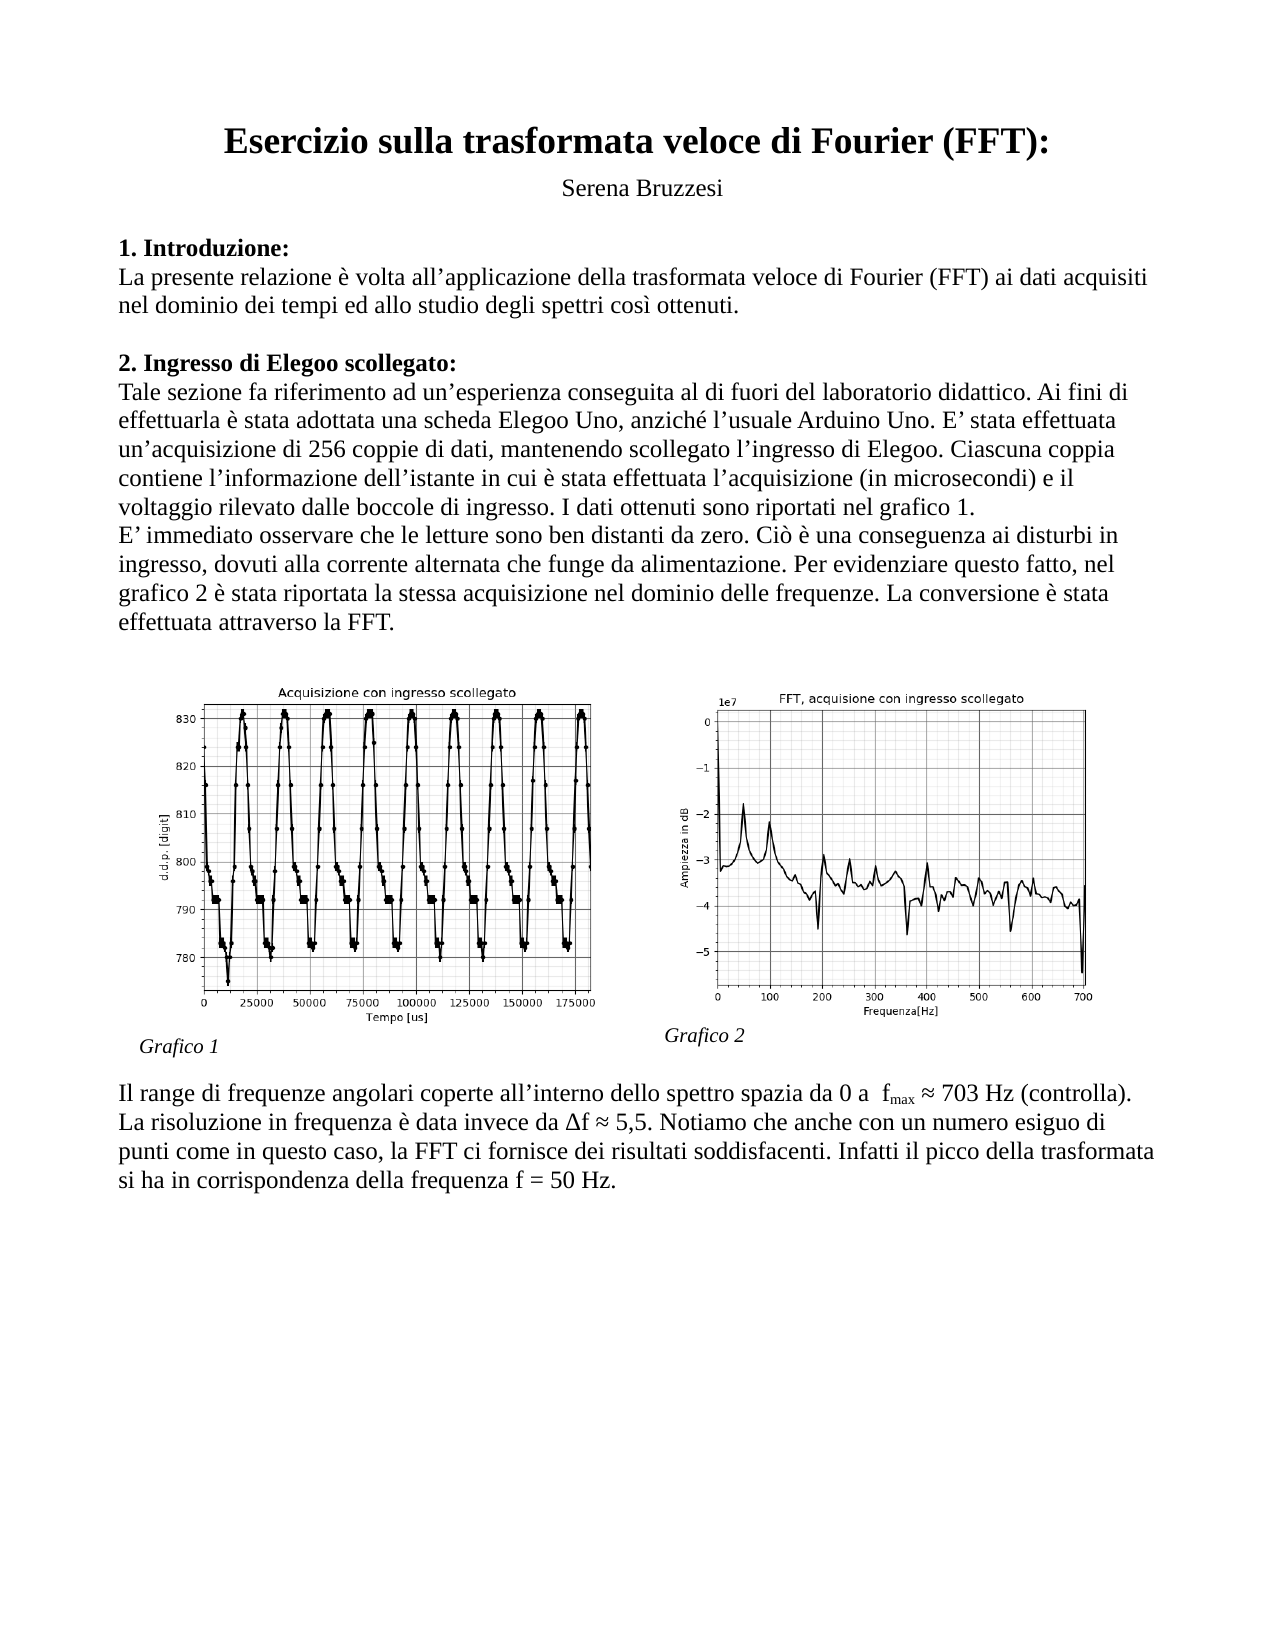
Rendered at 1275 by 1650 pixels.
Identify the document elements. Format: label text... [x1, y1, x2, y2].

text Serena Bruzzesi [118, 161, 1157, 204]
picture [658, 666, 1132, 1024]
text Grafico 2 [664, 1024, 1126, 1047]
text E’ immediato osservare che le letture sono ben distanti da zero. Ciò è una conseguenza ai disturbi in ingresso, dovuti alla corrente alternata che funge da alimentazione. Per evidenziare questo fatto, nel grafico 2 è stata riportata la stessa acquisizione nel dominio delle frequenze. La conversione è stata effettuata attraverso la FFT. [118, 521, 1157, 636]
text Grafico 1 [139, 656, 642, 1058]
text 1. Introduzione: [118, 233, 1157, 262]
text 2. Ingresso di Elegoo scollegato: [118, 348, 1157, 377]
text Il range di frequenze angolari coperte all’interno dello spettro spazia da 0 a fmax ≈ 703 Hz (controlla). La risoluzione in frequenza è data invece da Δf ≈ 5,5. Notiamo che anche con un numero esiguo di punti come in questo caso, la FFT ci fornisce dei risultati soddisfacenti. Infatti il picco della trasformata si ha in corrispondenza della frequenza f = 50 Hz. [118, 636, 1157, 1193]
text La presente relazione è volta all’applicazione della trasformata veloce di Fourier (FFT) ai dati acquisiti nel dominio dei tempi ed allo studio degli spettri così ottenuti. [118, 262, 1157, 319]
picture [141, 659, 640, 1031]
text Esercizio sulla trasformata veloce di Fourier (FFT): [118, 118, 1157, 161]
text Tale sezione fa riferimento ad un’esperienza conseguita al di fuori del laboratorio didattico. Ai fini di effettuarla è stata adottata una scheda Elegoo Uno, anziché l’usuale Arduino Uno. E’ stata effettuata un’acquisizione di 256 coppie di dati, mantenendo scollegato l’ingresso di Elegoo. Ciascuna coppia contiene l’informazione dell’istante in cui è stata effettuata l’acquisizione (in microsecondi) e il voltaggio rilevato dalle boccole di ingresso. I dati ottenuti sono riportati nel grafico 1. [118, 377, 1157, 521]
